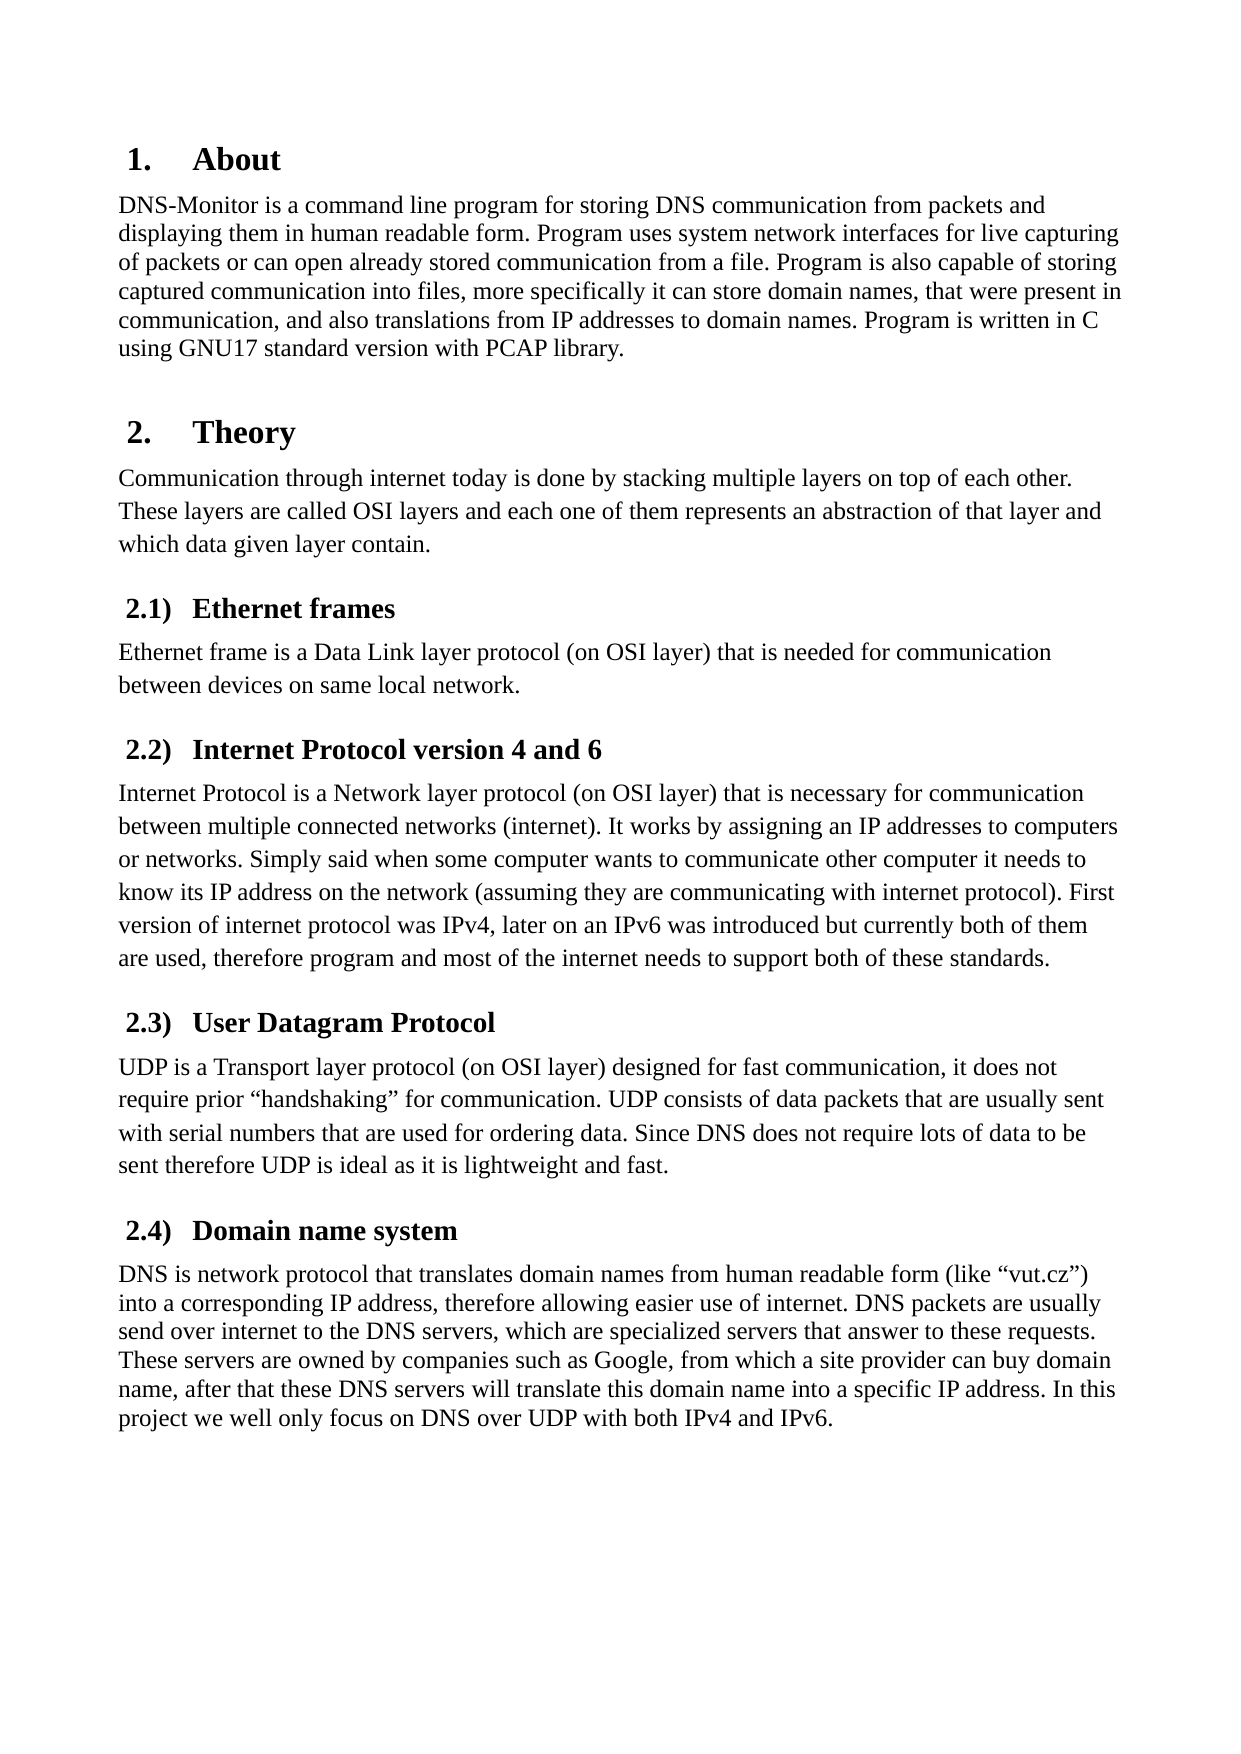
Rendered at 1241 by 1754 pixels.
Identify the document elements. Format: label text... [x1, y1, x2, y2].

subtitle Theory [118, 412, 1122, 450]
subtitle User Datagram Protocol [118, 1006, 1122, 1039]
text Communication through internet today is done by stacking multiple layers on top of each other. These layers are called OSI layers and each one of them represents an abstraction of that layer and which data given layer contain. [118, 463, 1122, 557]
subtitle About [118, 139, 1122, 177]
subtitle Internet Protocol version 4 and 6 [118, 732, 1122, 766]
text UDP is a Transport layer protocol (on OSI layer) designed for fast communication, it does not require prior “handshaking” for communication. UDP consists of data packets that are usually sent with serial numbers that are used for ordering data. Since DNS does not require lots of data to be sent therefore UDP is ideal as it is lightweight and fast. [118, 1052, 1122, 1179]
subtitle Ethernet frames [118, 591, 1122, 624]
text DNS-Monitor is a command line program for storing DNS communication from packets and displaying them in human readable form. Program uses system network interfaces for live capturing of packets or can open already stored communication from a file. Program is also capable of storing captured communication into files, more specifically it can store domain names, that were present in communication, and also translations from IP addresses to domain names. Program is written in C using GNU17 standard version with PCAP library. [118, 190, 1122, 362]
text Ethernet frame is a Data Link layer protocol (on OSI layer) that is needed for communication between devices on same local network. [118, 637, 1122, 699]
text Internet Protocol is a Network layer protocol (on OSI layer) that is necessary for communication between multiple connected networks (internet). It works by assigning an IP addresses to computers or networks. Simply said when some computer wants to communicate other computer it needs to know its IP address on the network (assuming they are communicating with internet protocol). First version of internet protocol was IPv4, later on an IPv6 was introduced but currently both of them are used, therefore program and most of the internet needs to support both of these standards. [118, 778, 1122, 972]
subtitle Domain name system [118, 1213, 1122, 1246]
text DNS is network protocol that translates domain names from human readable form (like “vut.cz”) into a corresponding IP address, therefore allowing easier use of internet. DNS packets are usually send over internet to the DNS servers, which are specialized servers that answer to these requests. These servers are owned by companies such as Google, from which a site provider can buy domain name, after that these DNS servers will translate this domain name into a specific IP address. In this project we well only focus on DNS over UDP with both IPv4 and IPv6. [118, 1259, 1122, 1431]
